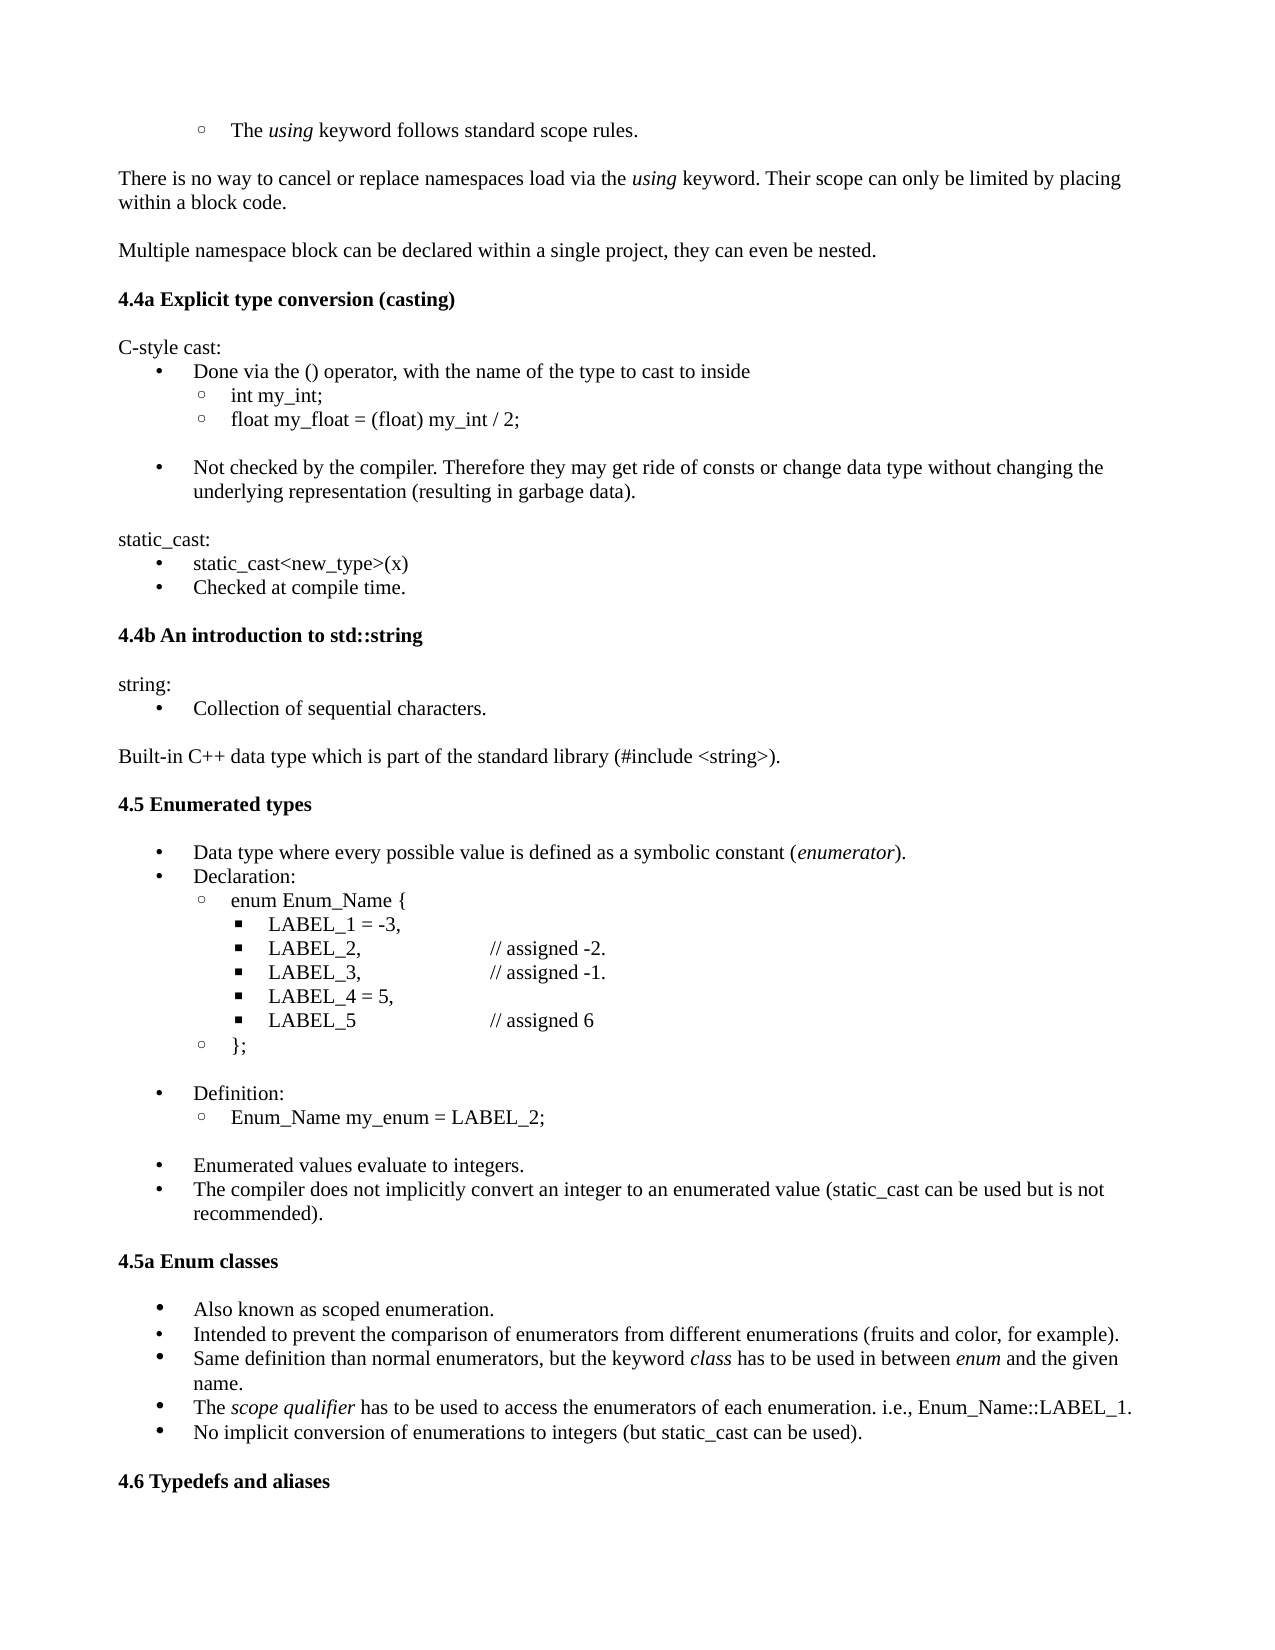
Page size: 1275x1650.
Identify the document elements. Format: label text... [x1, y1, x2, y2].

list static_cast<new_type>(x) [156, 551, 1157, 575]
text C-style cast: [118, 335, 1157, 359]
list LABEL_5 // assigned 6 [231, 1008, 1157, 1032]
list Collection of sequential characters. [156, 696, 1157, 720]
list Definition: [156, 1081, 1157, 1105]
list The compiler does not implicitly convert an integer to an enumerated value (static_cast can be used but is not recommended). [156, 1177, 1157, 1225]
text Built-in C++ data type which is part of the standard library (#include <string>). [118, 744, 1157, 768]
text 4.5 Enumerated types [118, 792, 1157, 816]
text 4.5a Enum classes [118, 1249, 1157, 1273]
list Intended to prevent the comparison of enumerators from different enumerations (fruits and color, for example). [156, 1322, 1157, 1346]
text string: [118, 672, 1157, 696]
list Also known as scoped enumeration. [156, 1297, 1157, 1322]
list Done via the () operator, with the name of the type to cast to inside [156, 359, 1157, 383]
list Declaration: [156, 864, 1157, 888]
list LABEL_4 = 5, [231, 984, 1157, 1008]
list enum Enum_Name { [193, 888, 1157, 912]
text Multiple namespace block can be declared within a single project, they can even be nested. [118, 238, 1157, 262]
list Data type where every possible value is defined as a symbolic constant (enumerator). [156, 840, 1157, 864]
list LABEL_2, // assigned -2. [231, 936, 1157, 960]
list Not checked by the compiler. Therefore they may get ride of consts or change data type without changing the underlying representation (resulting in garbage data). [156, 455, 1157, 503]
list Same definition than normal enumerators, but the keyword class has to be used in between enum and the given name. [156, 1346, 1157, 1395]
list int my_int; [193, 383, 1157, 407]
list float my_float = (float) my_int / 2; [193, 407, 1157, 431]
list }; [193, 1032, 1157, 1057]
list Enum_Name my_enum = LABEL_2; [193, 1105, 1157, 1129]
text 4.6 Typedefs and aliases [118, 1469, 1157, 1493]
list The scope qualifier has to be used to access the enumerators of each enumeration. i.e., Enum_Name::LABEL_1. [156, 1395, 1157, 1420]
list No implicit conversion of enumerations to integers (but static_cast can be used). [156, 1420, 1157, 1445]
list Checked at compile time. [156, 575, 1157, 599]
text static_cast: [118, 527, 1157, 551]
list LABEL_3, // assigned -1. [231, 960, 1157, 984]
text 4.4a Explicit type conversion (casting) [118, 287, 1157, 311]
list The using keyword follows standard scope rules. [193, 118, 1157, 142]
text 4.4b An introduction to std::string [118, 623, 1157, 647]
list LABEL_1 = -3, [231, 912, 1157, 936]
text There is no way to cancel or replace namespaces load via the using keyword. Their scope can only be limited by placing within a block code. [118, 166, 1157, 214]
list Enumerated values evaluate to integers. [156, 1153, 1157, 1177]
